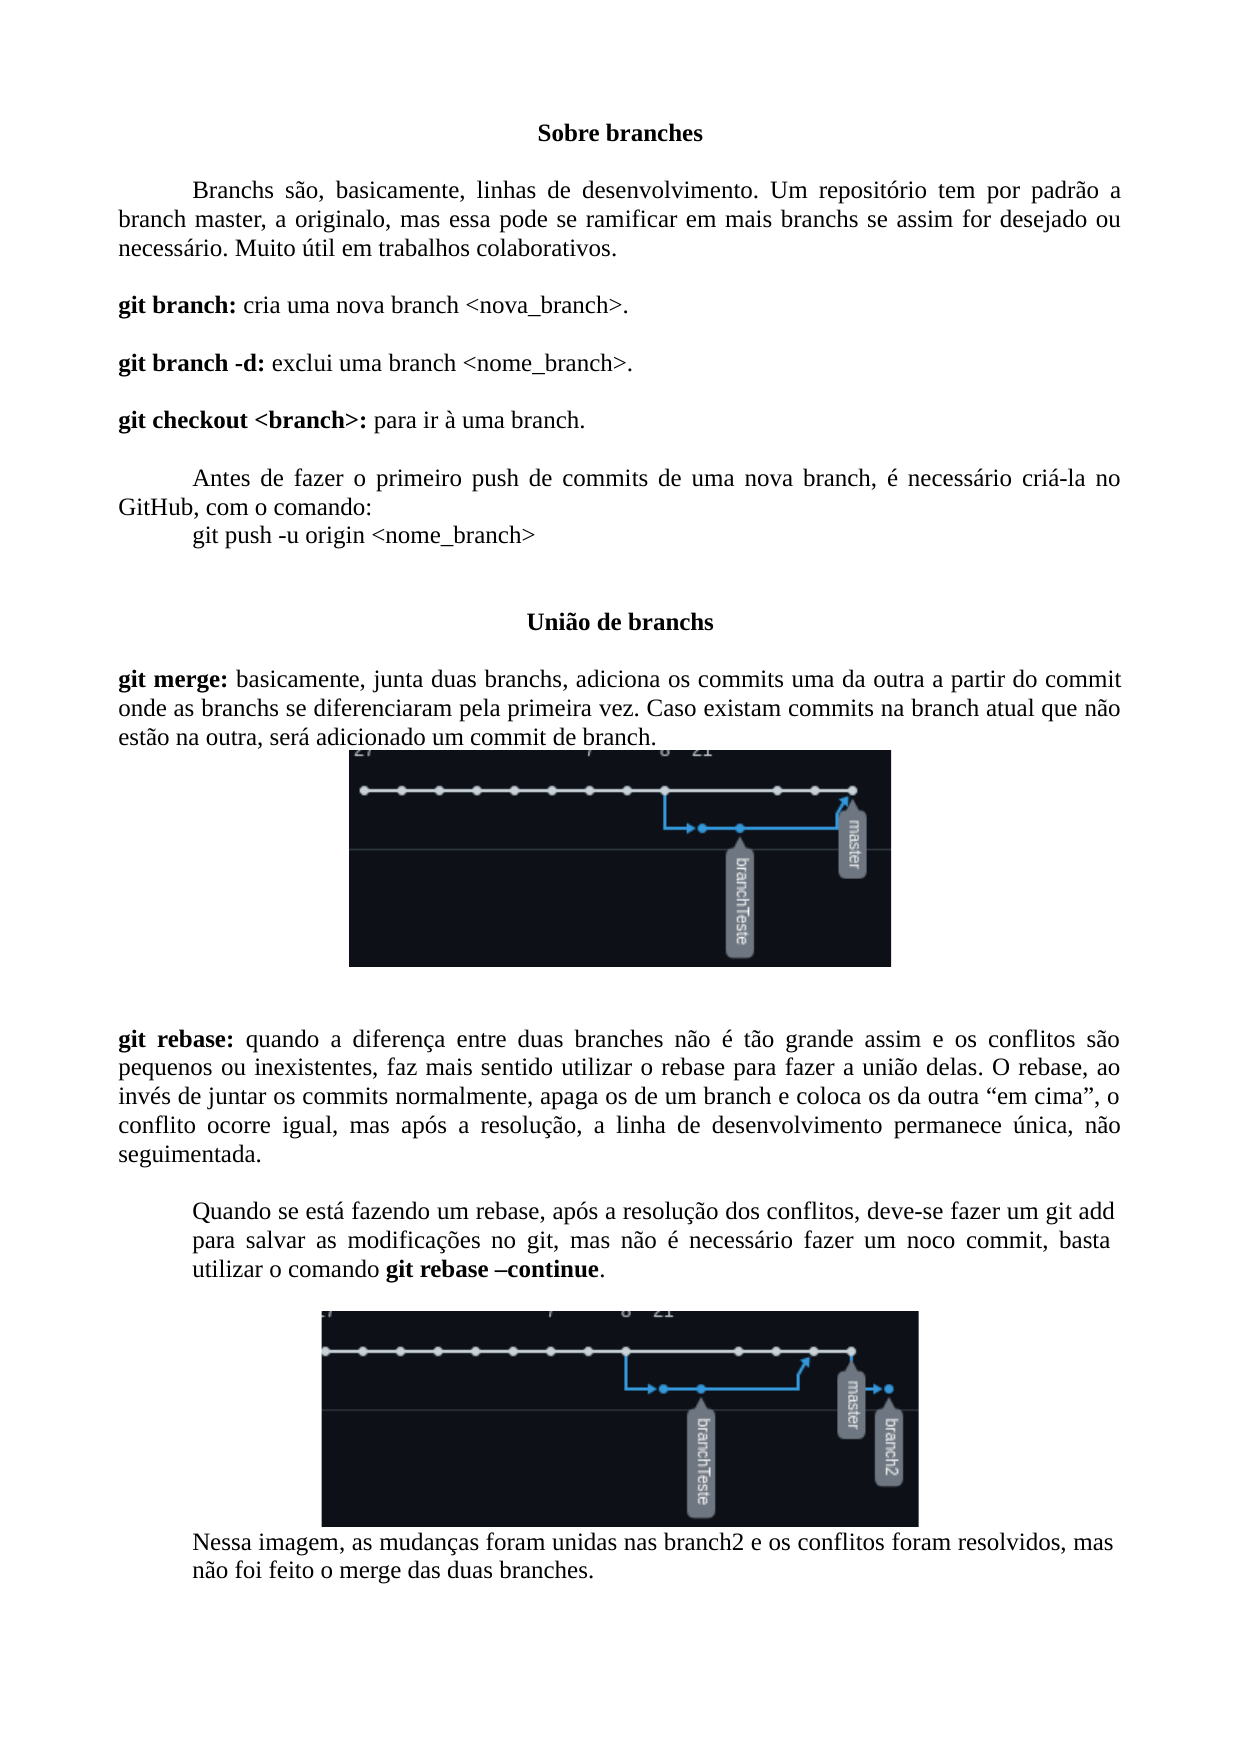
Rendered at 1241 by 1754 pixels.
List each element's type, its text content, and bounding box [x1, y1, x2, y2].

text Quando se está fazendo um rebase, após a resolução dos conflitos, deve-se fazer um git add para salvar as modificações no git, mas não é necessário fazer um noco commit, basta utilizar o comando git rebase –continue. [118, 1196, 1122, 1282]
text Branchs são, basicamente, linhas de desenvolvimento. Um repositório tem por padrão a branch master, a originalo, mas essa pode se ramificar em mais branchs se assim for desejado ou necessário. Muito útil em trabalhos colaborativos. [118, 176, 1122, 262]
text git rebase: quando a diferença entre duas branches não é tão grande assim e os conflitos são pequenos ou inexistentes, faz mais sentido utilizar o rebase para fazer a união delas. O rebase, ao invés de juntar os commits normalmente, apaga os de um branch e coloca os da outra “em cima”, o conflito ocorre igual, mas após a resolução, a linha de desenvolvimento permanece única, não seguimentada. [118, 1024, 1122, 1167]
text git merge: basicamente, junta duas branchs, adiciona os commits uma da outra a partir do commit onde as branchs se diferenciaram pela primeira vez. Caso existam commits na branch atual que não estão na outra, será adicionado um commit de branch. [118, 664, 1122, 751]
text Nessa imagem, as mudanças foram unidas nas branch2 e os conflitos foram resolvidos, mas não foi feito o merge das duas branches. [118, 1311, 1122, 1584]
text Sobre branches [118, 118, 1122, 147]
picture [349, 750, 892, 967]
text git checkout <branch>: para ir à uma branch. [118, 406, 1122, 434]
text Antes de fazer o primeiro push de commits de uma nova branch, é necessário criá-la no GitHub, com o comando: [118, 463, 1122, 521]
text git branch -d: exclui uma branch <nome_branch>. [118, 348, 1122, 377]
text git branch: cria uma nova branch <nova_branch>. [118, 291, 1122, 319]
picture [321, 1311, 919, 1527]
text git push -u origin <nome_branch> [118, 521, 1122, 549]
text União de branchs [118, 607, 1122, 636]
